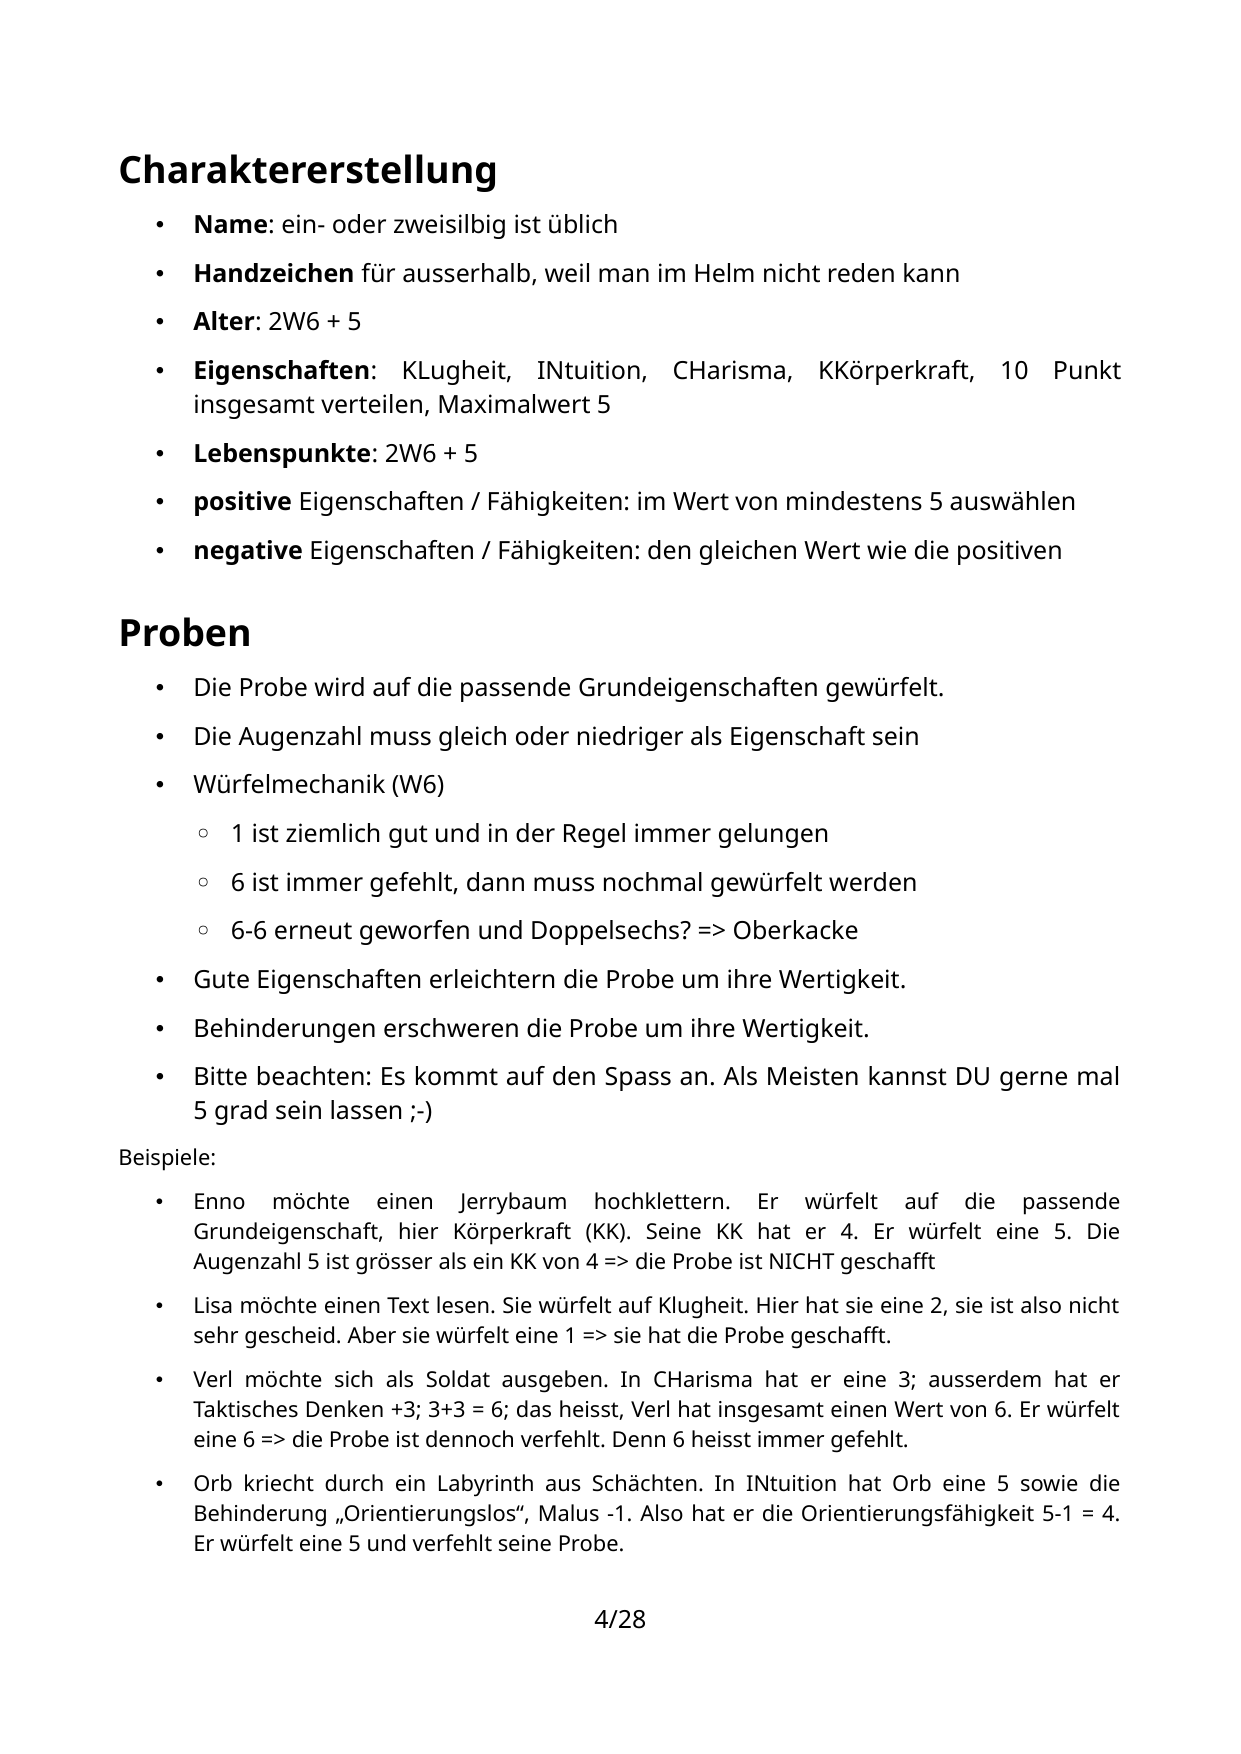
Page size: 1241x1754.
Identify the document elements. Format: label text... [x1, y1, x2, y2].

list Handzeichen für ausserhalb, weil man im Helm nicht reden kann [156, 255, 1122, 289]
list Lebenspunkte: 2W6 + 5 [156, 435, 1122, 469]
list Name: ein- oder zweisilbig ist üblich [156, 207, 1122, 241]
list 6 ist immer gefehlt, dann muss nochmal gewürfelt werden [193, 864, 1122, 898]
subtitle Charaktererstellung [118, 143, 1122, 194]
list Lisa möchte einen Text lesen. Sie würfelt auf Klugheit. Hier hat sie eine 2, sie ist also nicht sehr gescheid. Aber sie würfelt eine 1 => sie hat die Probe geschafft. [156, 1290, 1122, 1349]
list Verl möchte sich als Soldat ausgeben. In CHarisma hat er eine 3; ausserdem hat er Taktisches Denken +3; 3+3 = 6; das heisst, Verl hat insgesamt einen Wert von 6. Er würfelt eine 6 => die Probe ist dennoch verfehlt. Denn 6 heisst immer gefehlt. [156, 1364, 1122, 1453]
list Alter: 2W6 + 5 [156, 304, 1122, 338]
list Orb kriecht durch ein Labyrinth aus Schächten. In INtuition hat Orb eine 5 sowie die Behinderung „Orientierungslos“, Malus -1. Also hat er die Orientierungsfähigkeit 5-1 = 4. Er würfelt eine 5 und verfehlt seine Probe. [156, 1468, 1122, 1557]
list negative Eigenschaften / Fähigkeiten: den gleichen Wert wie die positiven [156, 533, 1122, 567]
list Gute Eigenschaften erleichtern die Probe um ihre Wertigkeit. [156, 962, 1122, 996]
list Eigenschaften: KLugheit, INtuition, CHarisma, KKörperkraft, 10 Punkt insgesamt verteilen, Maximalwert 5 [156, 353, 1122, 421]
list positive Eigenschaften / Fähigkeiten: im Wert von mindestens 5 auswählen [156, 484, 1122, 518]
list Würfelmechanik (W6) [156, 767, 1122, 801]
list Die Augenzahl muss gleich oder niedriger als Eigenschaft sein [156, 718, 1122, 752]
subtitle Proben [118, 606, 1122, 657]
list 1 ist ziemlich gut und in der Regel immer gelungen [193, 816, 1122, 850]
list Die Probe wird auf die passende Grundeigenschaften gewürfelt. [156, 670, 1122, 704]
list Bitte beachten: Es kommt auf den Spass an. Als Meisten kannst DU gerne mal 5 grad sein lassen ;-) [156, 1059, 1122, 1127]
text Beispiele: [118, 1142, 1122, 1171]
list 6-6 erneut geworfen und Doppelsechs? => Oberkacke [193, 913, 1122, 947]
list Enno möchte einen Jerrybaum hochklettern. Er würfelt auf die passende Grundeigenschaft, hier Körperkraft (KK). Seine KK hat er 4. Er würfelt eine 5. Die Augenzahl 5 ist grösser als ein KK von 4 => die Probe ist NICHT geschafft [156, 1186, 1122, 1275]
list Behinderungen erschweren die Probe um ihre Wertigkeit. [156, 1010, 1122, 1044]
